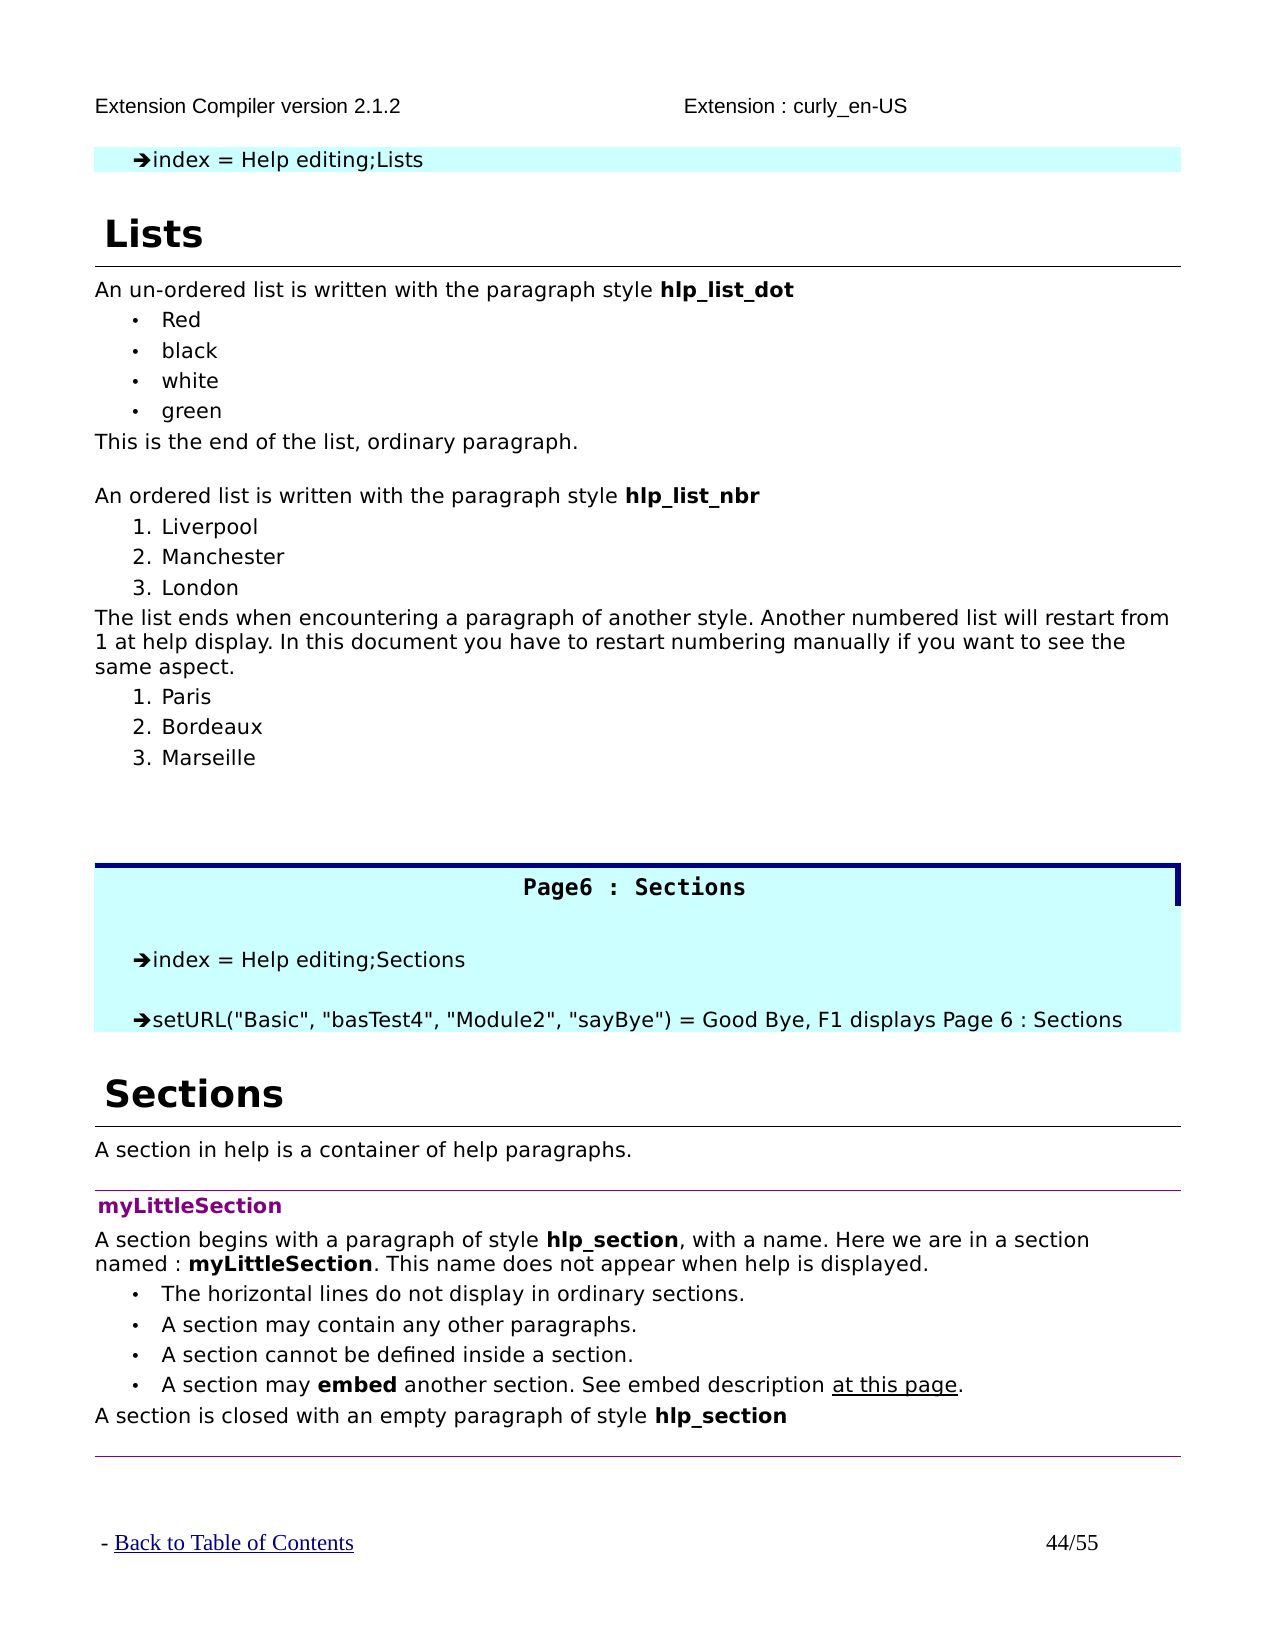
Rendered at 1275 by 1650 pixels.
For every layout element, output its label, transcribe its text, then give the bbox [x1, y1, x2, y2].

list Red [132, 308, 1181, 333]
list A section may contain any other paragraphs. [132, 1313, 1181, 1337]
list Bordeaux [132, 715, 1181, 740]
text A section is closed with an empty paragraph of style hlp_section [94, 1404, 1181, 1428]
list Manchester [132, 545, 1181, 569]
text myLittleSection [94, 1191, 1181, 1222]
list London [132, 575, 1181, 600]
text A section in help is a container of help paragraphs. [94, 1138, 1181, 1163]
list Paris [132, 685, 1181, 709]
text Lists [94, 203, 1181, 266]
text An un-ordered list is written with the paragraph style hlp_list_dot [94, 278, 1181, 303]
text An ordered list is written with the paragraph style hlp_list_nbr [94, 460, 1181, 509]
list A section cannot be defined inside a section. [132, 1343, 1181, 1367]
list black [132, 339, 1181, 363]
list Marseille [132, 746, 1181, 770]
text This is the end of the list, ordinary paragraph. [94, 430, 1181, 454]
list The horizontal lines do not display in ordinary sections. [132, 1282, 1181, 1307]
text Sections [94, 1063, 1181, 1126]
text Page6 : Sections [94, 864, 1175, 906]
list index = Help editing;Sections [94, 948, 1181, 972]
list A section may embed another section. See embed description at this page. [132, 1373, 1181, 1398]
list setURL("Basic", "basTest4", "Module2", "sayBye") = Good Bye, F1 displays Page 6 : Sections [94, 1008, 1181, 1032]
list green [132, 399, 1181, 424]
text A section begins with a paragraph of style hlp_section, with a name. Here we are in a section named : myLittleSection. This name does not appear when help is displayed. [94, 1228, 1181, 1277]
list Liverpool [132, 515, 1181, 539]
list index = Help editing;Lists [94, 147, 1181, 172]
list white [132, 369, 1181, 393]
text The list ends when encountering a paragraph of another style. Another numbered list will restart from 1 at help display. In this document you have to restart numbering manually if you want to see the same aspect. [94, 606, 1181, 679]
